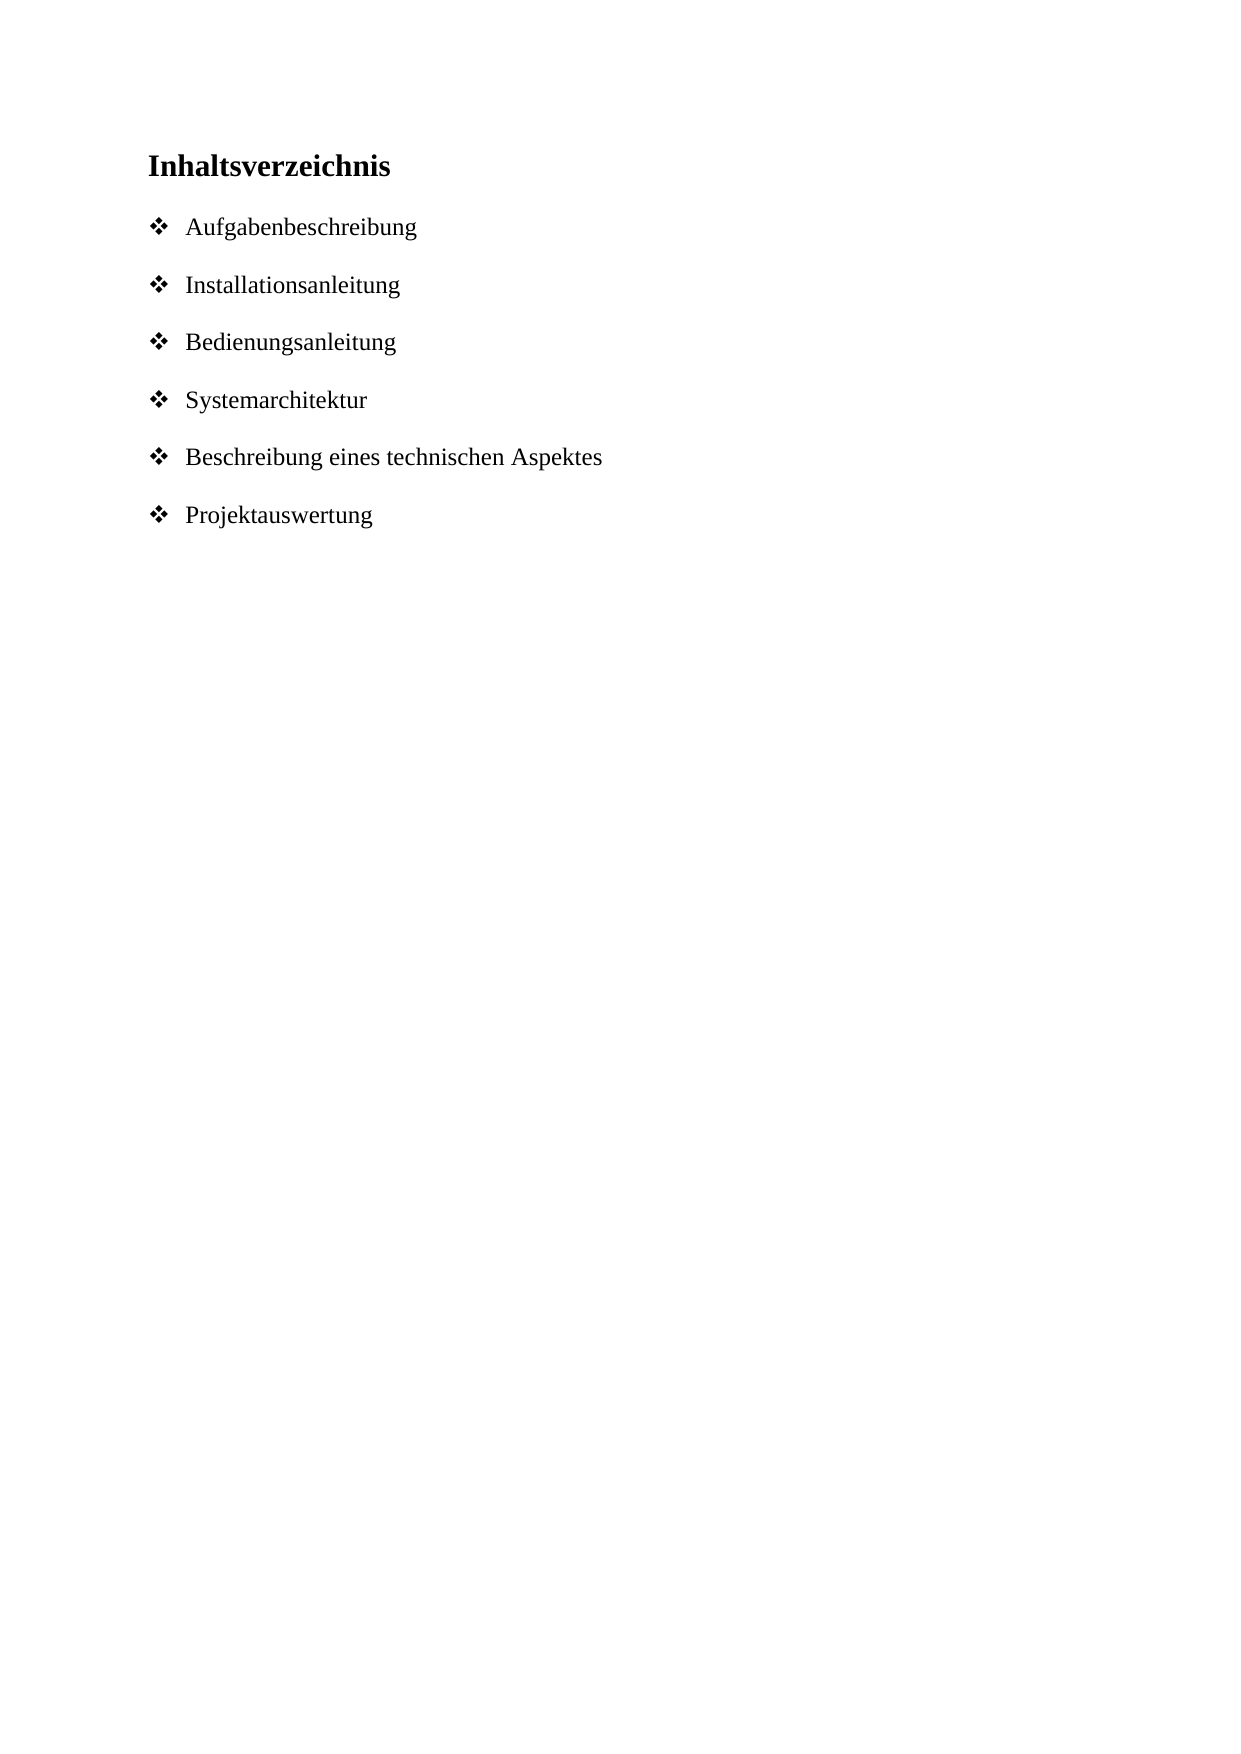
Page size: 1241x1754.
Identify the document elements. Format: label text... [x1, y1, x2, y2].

text Inhaltsverzeichnis [148, 148, 1093, 183]
list Installationsanleitung [148, 270, 1093, 298]
list Aufgabenbeschreibung [148, 212, 1093, 241]
list Projektauswertung [148, 500, 1093, 528]
list Systemarchitektur [148, 385, 1093, 413]
list Beschreibung eines technischen Aspektes [148, 442, 1093, 471]
list Bedienungsanleitung [148, 327, 1093, 356]
